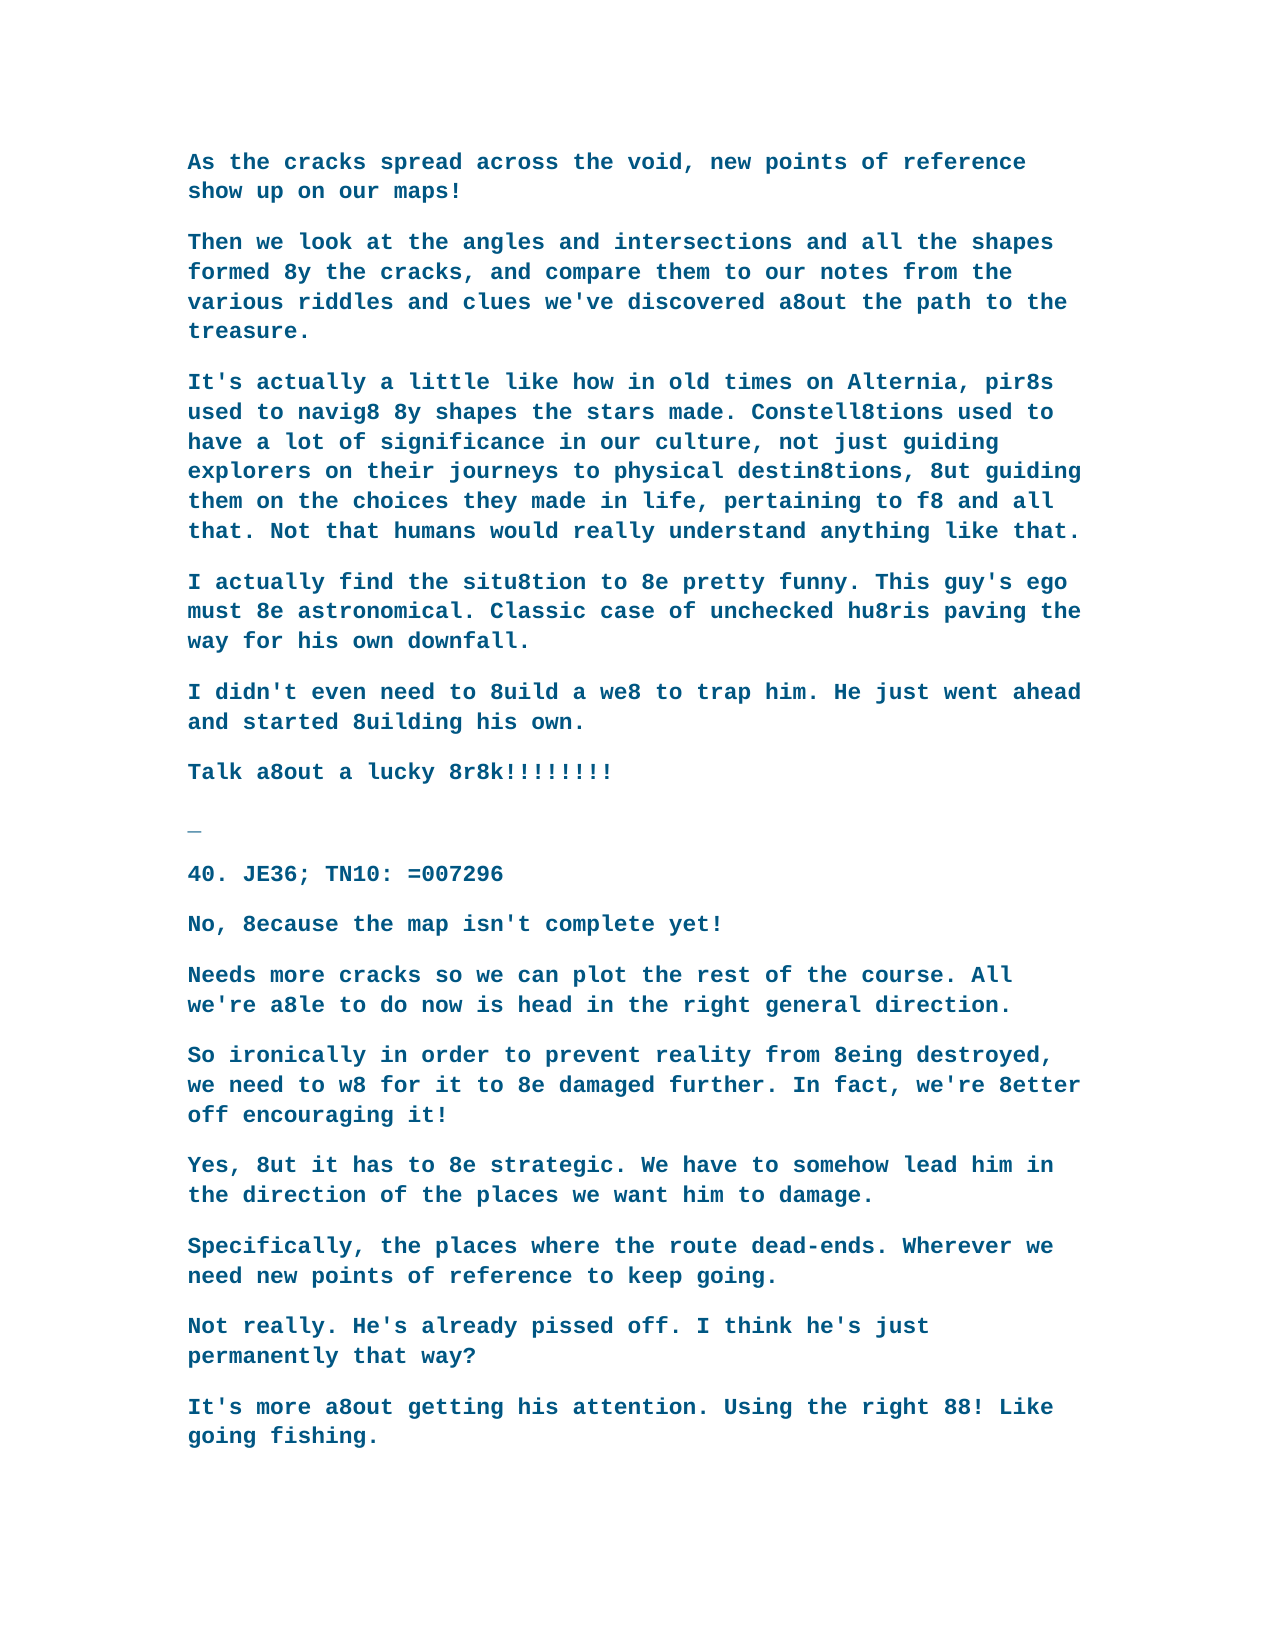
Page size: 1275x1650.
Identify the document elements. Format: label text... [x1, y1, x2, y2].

text So ironically in order to prevent reality from 8eing destroyed, we need to w8 for it to 8e damaged further. In fact, we're 8etter off encouraging it! [187, 1043, 1087, 1129]
text It's actually a little like how in old times on Alternia, pir8s used to navig8 8y shapes the stars made. Constell8tions used to have a lot of significance in our culture, not just guiding explorers on their journeys to physical destin8tions, 8ut guiding them on the choices they made in life, pertaining to f8 and all that. Not that humans would really understand anything like that. [187, 370, 1087, 545]
text As the cracks spread across the void, new points of reference show up on our maps! [187, 150, 1087, 206]
text I didn't even need to 8uild a we8 to trap him. He just went ahead and started 8uilding his own. [187, 680, 1087, 736]
text _ [187, 811, 1087, 837]
text It's more a8out getting his attention. Using the right 88! Like going fishing. [187, 1395, 1087, 1451]
text Yes, 8ut it has to 8e strategic. We have to somehow lead him in the direction of the places we want him to damage. [187, 1154, 1087, 1209]
text Not really. He's already pissed off. I think he's just permanently that way? [187, 1314, 1087, 1370]
text Needs more cracks so we can plot the rest of the course. All we're a8le to do now is head in the right general direction. [187, 963, 1087, 1019]
text No, 8ecause the map isn't complete yet! [187, 912, 1087, 938]
text I actually find the situ8tion to 8e pretty funny. This guy's ego must 8e astronomical. Classic case of unchecked hu8ris paving the way for his own downfall. [187, 570, 1087, 656]
text Then we look at the angles and intersections and all the shapes formed 8y the cracks, and compare them to our notes from the various riddles and clues we've discovered a8out the path to the treasure. [187, 230, 1087, 346]
text Talk a8out a lucky 8r8k!!!!!!!! [187, 761, 1087, 787]
text Specifically, the places where the route dead-ends. Wherever we need new points of reference to keep going. [187, 1234, 1087, 1290]
text 40. JE36; TN10: =007296 [187, 862, 1087, 888]
